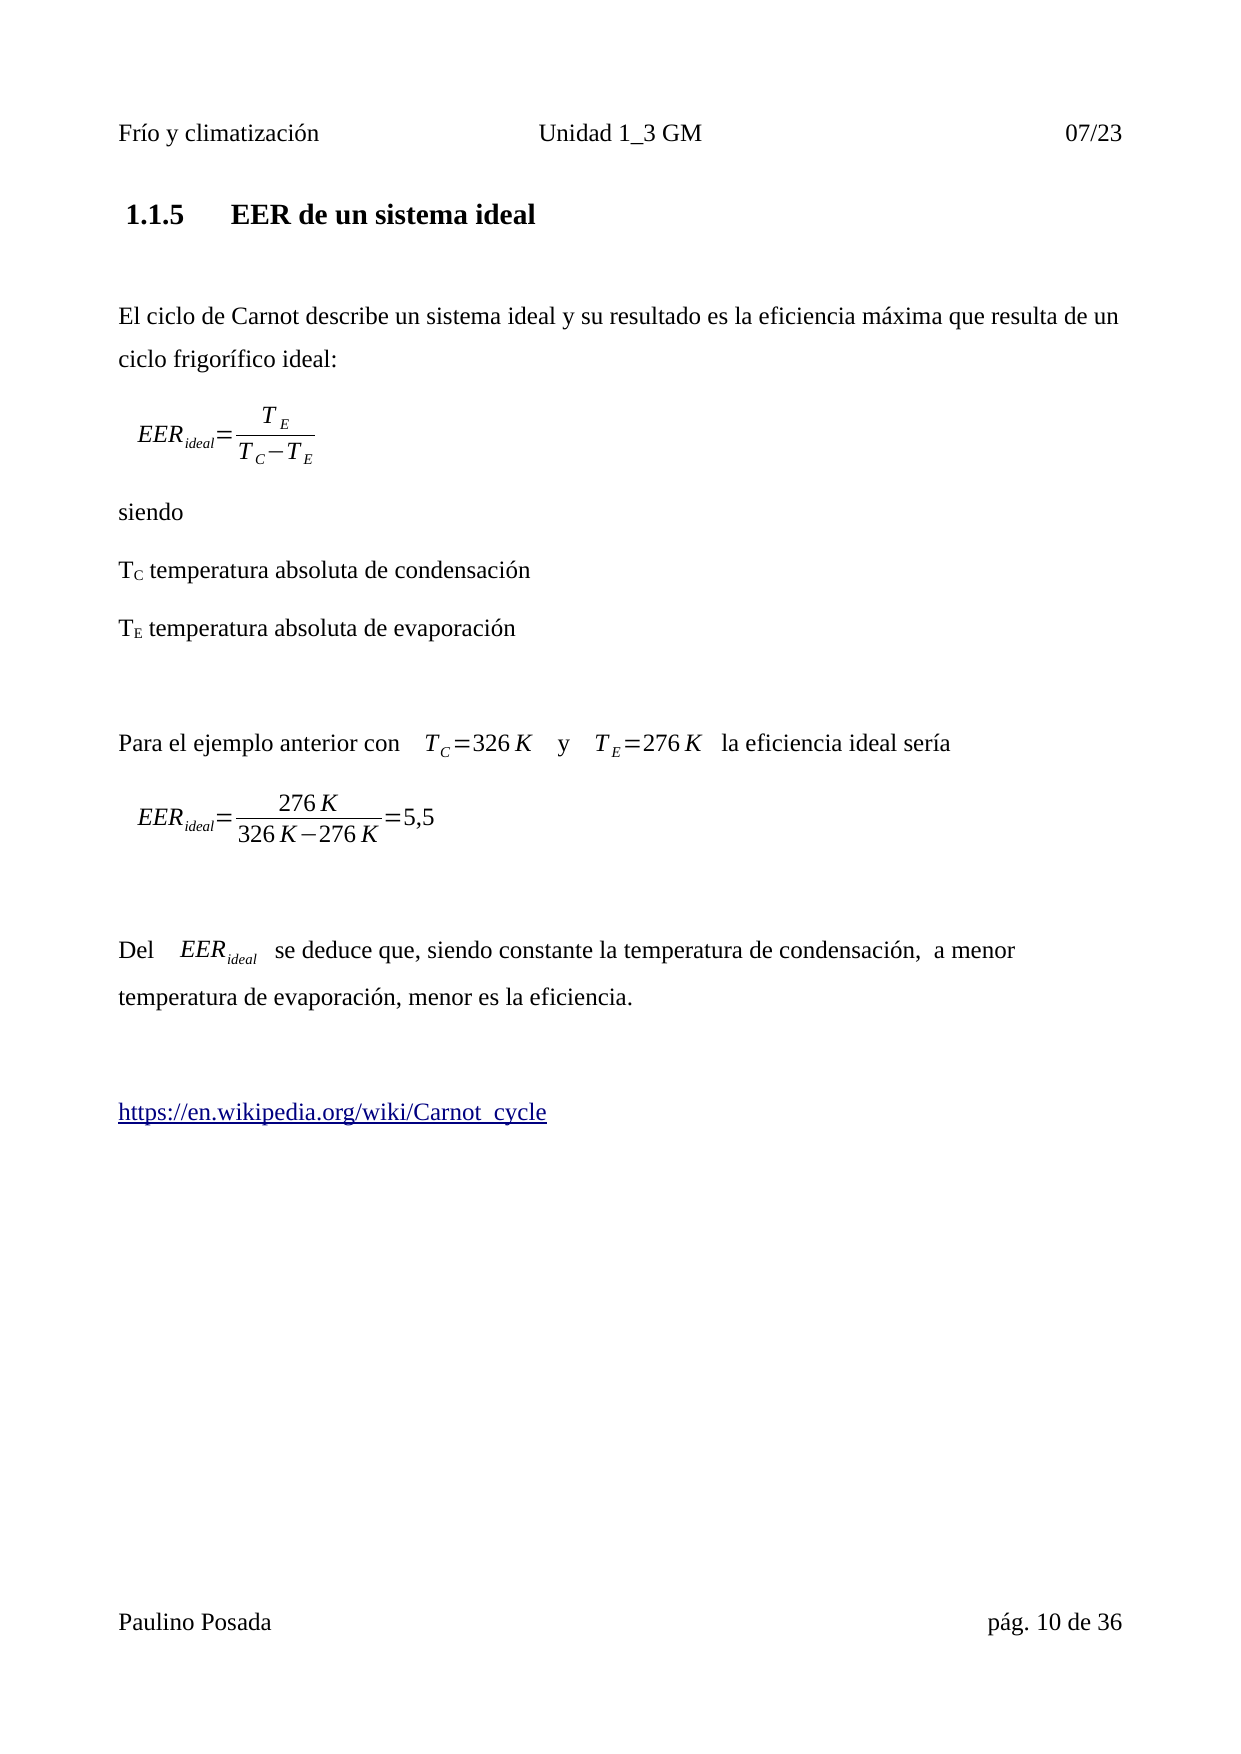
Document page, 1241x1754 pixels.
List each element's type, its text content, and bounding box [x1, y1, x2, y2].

text TE temperatura absoluta de evaporación [118, 613, 1122, 641]
subtitle EER de un sistema ideal [118, 197, 1122, 231]
text TC temperatura absoluta de condensación [118, 555, 1122, 584]
text El ciclo de Carnot describe un sistema ideal y su resultado es la eficiencia máxima que resulta de un ciclo frigorífico ideal: [118, 301, 1122, 373]
text https://en.wikipedia.org/wiki/Carnot_cycle [118, 1097, 1122, 1126]
text Para el ejemplo anterior con y la eficiencia ideal sería [118, 728, 1122, 761]
text Del se deduce que, siendo constante la temperatura de condensación, a menor temperatura de evaporación, menor es la eficiencia. [118, 935, 1122, 1011]
text siendo [118, 497, 1122, 526]
